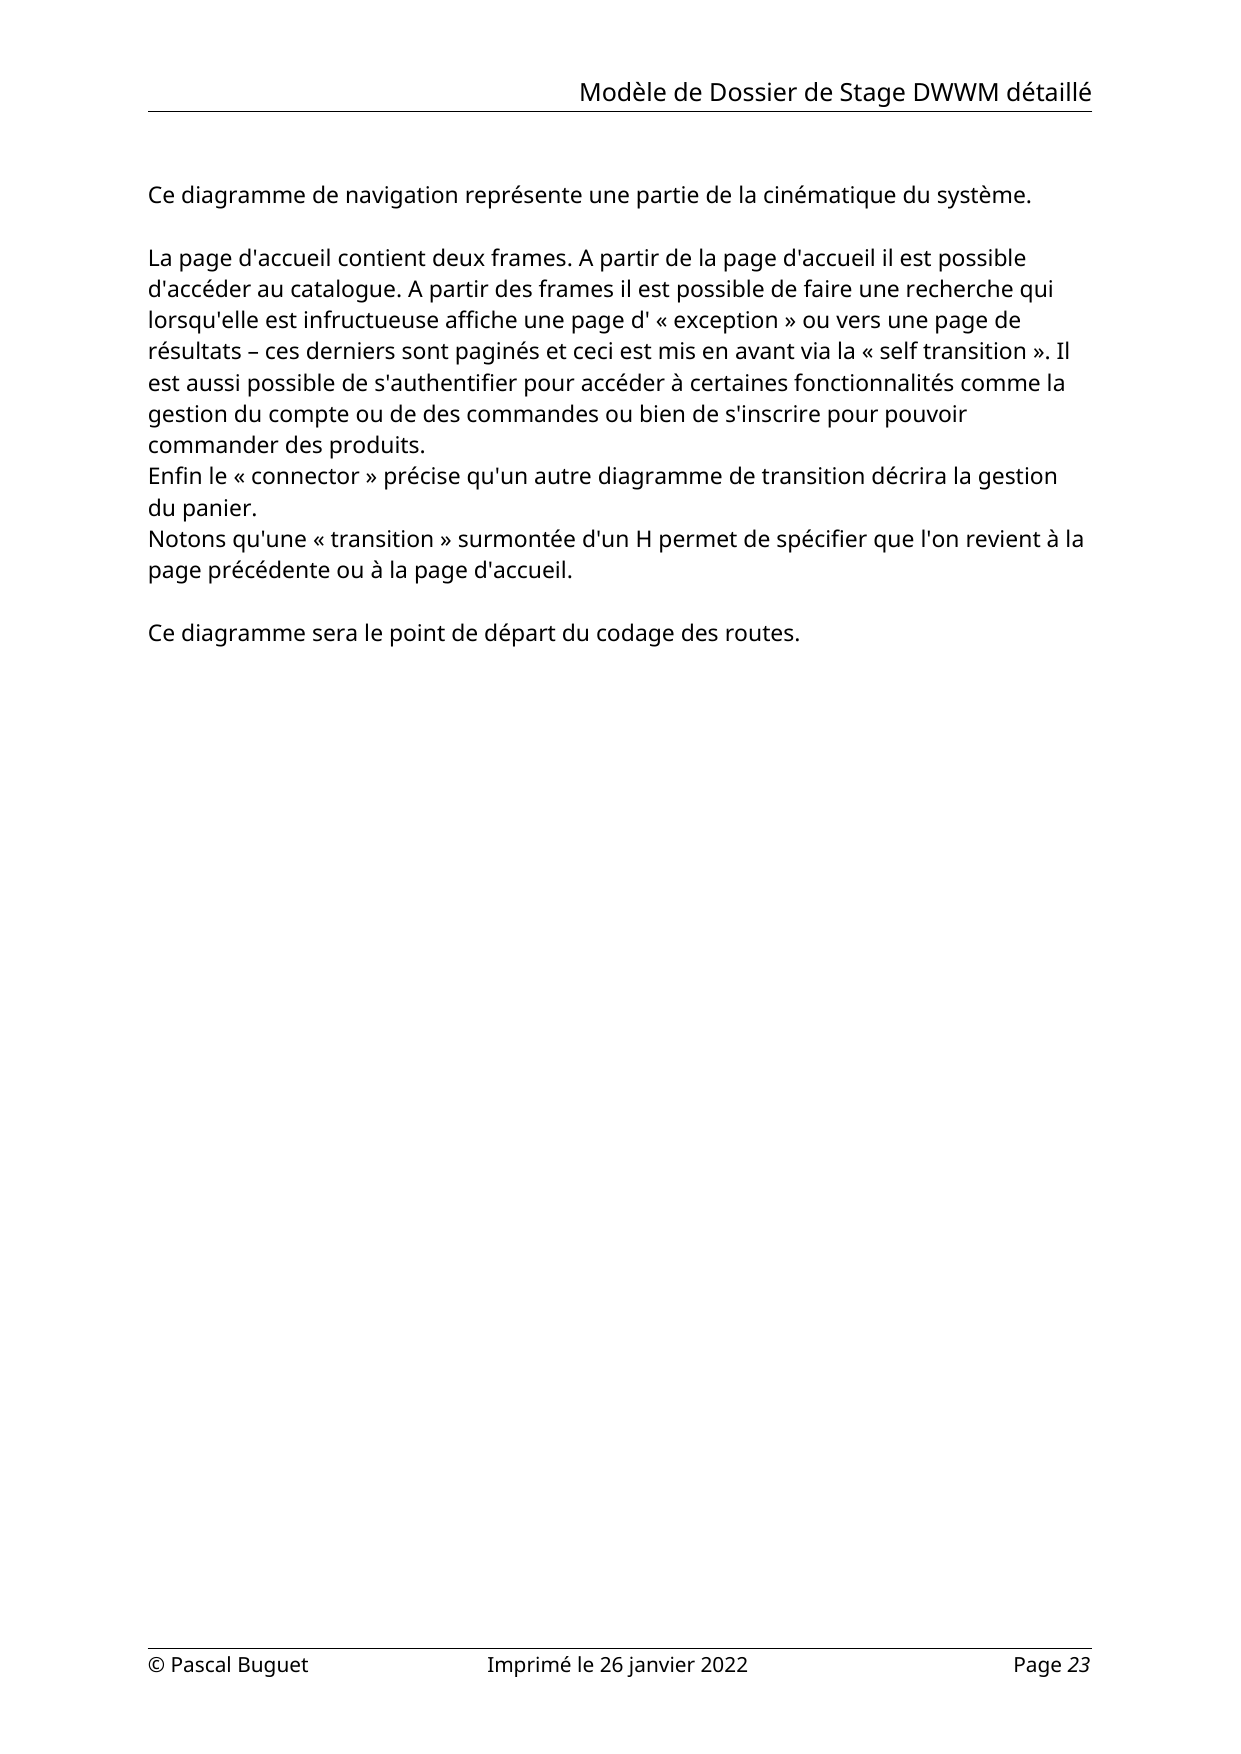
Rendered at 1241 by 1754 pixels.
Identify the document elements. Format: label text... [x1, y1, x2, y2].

text Notons qu'une « transition » surmontée d'un H permet de spécifier que l'on revient à la page précédente ou à la page d'accueil. [148, 523, 1092, 585]
text Ce diagramme sera le point de départ du codage des routes. [148, 616, 1092, 648]
text La page d'accueil contient deux frames. A partir de la page d'accueil il est possible d'accéder au catalogue. A partir des frames il est possible de faire une recherche qui lorsqu'elle est infructueuse affiche une page d' « exception » ou vers une page de résultats – ces derniers sont paginés et ceci est mis en avant via la « self transition ». Il est aussi possible de s'authentifier pour accéder à certaines fonctionnalités comme la gestion du compte ou de des commandes ou bien de s'inscrire pour pouvoir commander des produits. [148, 241, 1092, 460]
text Ce diagramme de navigation représente une partie de la cinématique du système. [148, 179, 1092, 210]
text Enfin le « connector » précise qu'un autre diagramme de transition décrira la gestion du panier. [148, 460, 1092, 523]
